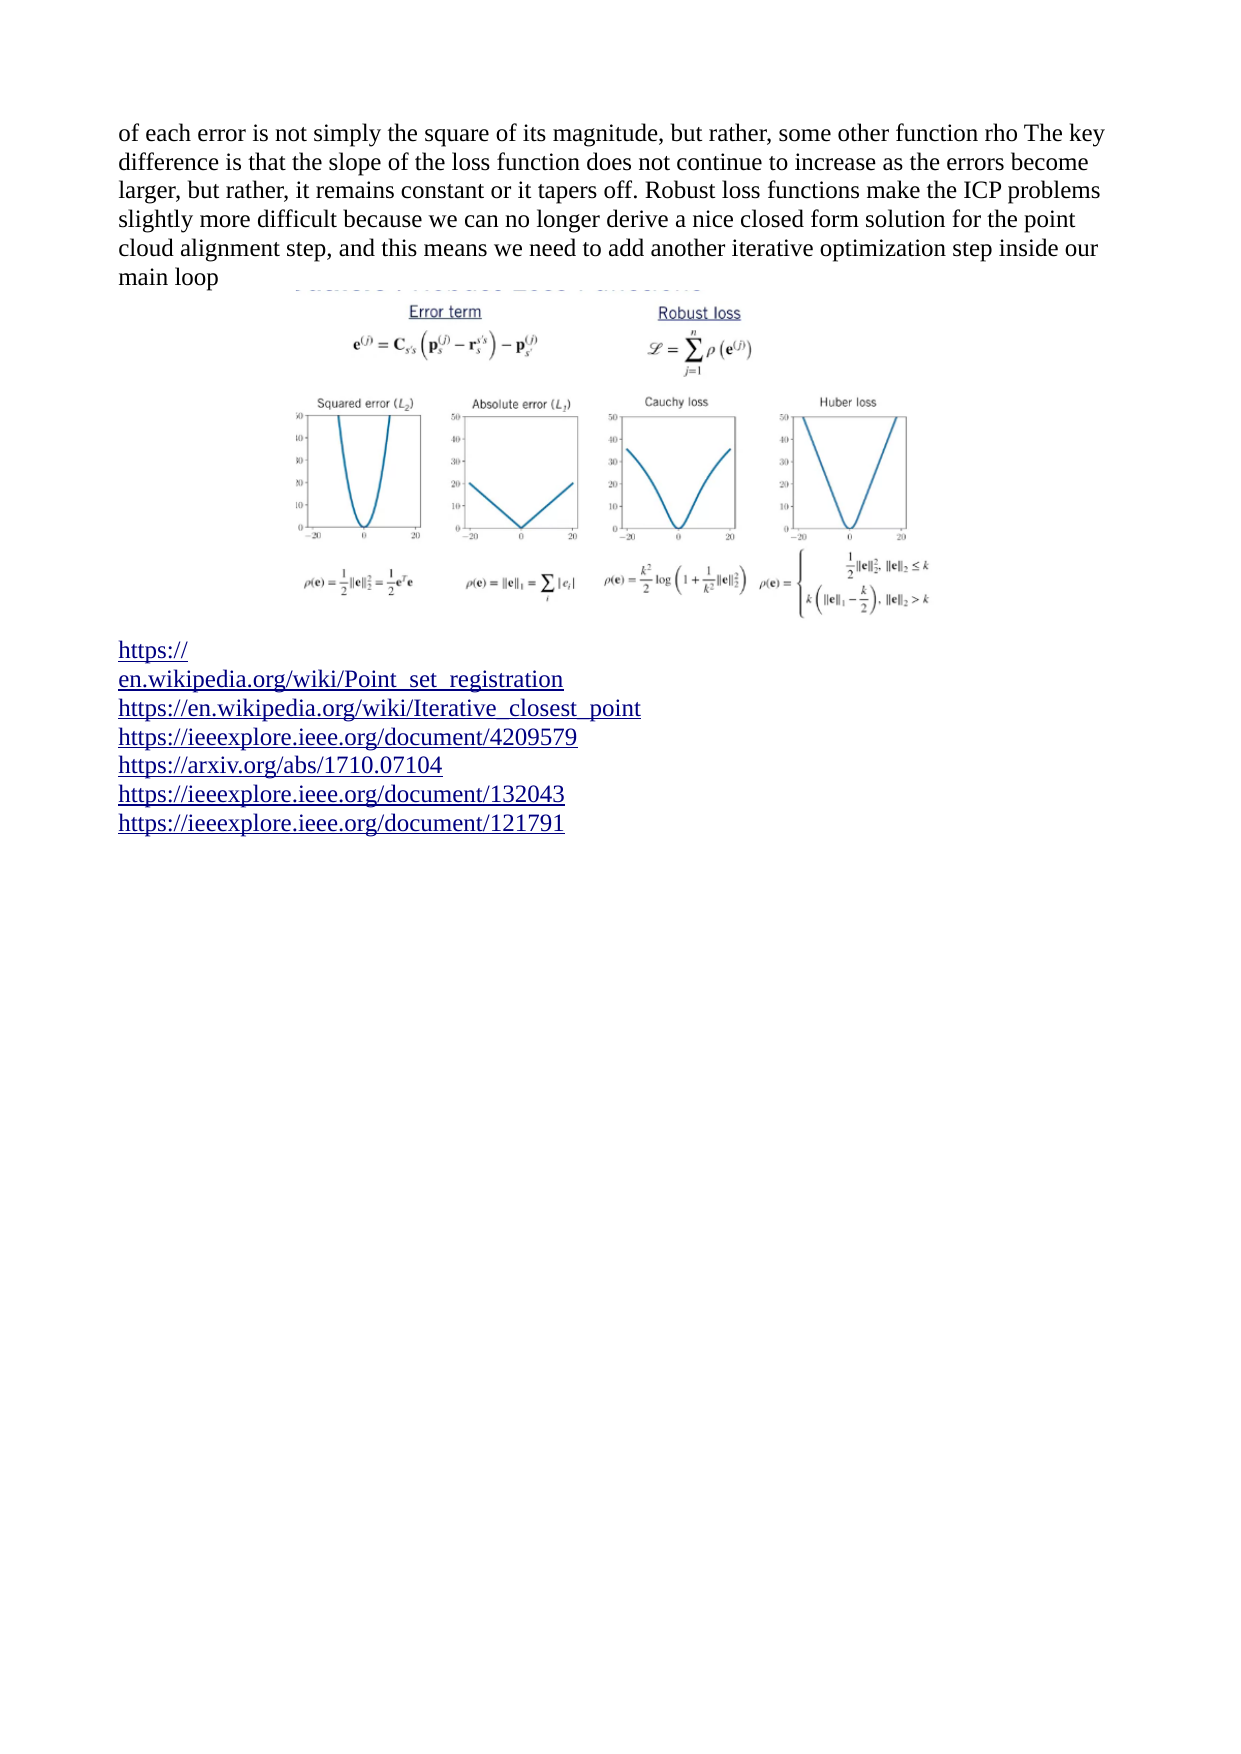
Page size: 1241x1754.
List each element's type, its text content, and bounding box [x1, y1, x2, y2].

text https://arxiv.org/abs/1710.07104 [118, 751, 1122, 779]
picture [295, 290, 945, 656]
text https://en.wikipedia.org/wiki/Iterative_closest_point [118, 693, 1122, 722]
text https://ieeexplore.ieee.org/document/4209579 [118, 722, 1122, 751]
text https://ieeexplore.ieee.org/document/132043 [118, 779, 1122, 808]
text of each error is not simply the square of its magnitude, but rather, some other function rho The key difference is that the slope of the loss function does not continue to increase as the errors become larger, but rather, it remains constant or it tapers off. Robust loss functions make the ICP problems slightly more difficult because we can no longer derive a nice closed form solution for the point cloud alignment step, and this means we need to add another iterative optimization step inside our main loop [118, 118, 1122, 291]
text https://en.wikipedia.org/wiki/Point_set_registration [118, 636, 1122, 693]
text https://ieeexplore.ieee.org/document/121791 [118, 808, 1122, 837]
